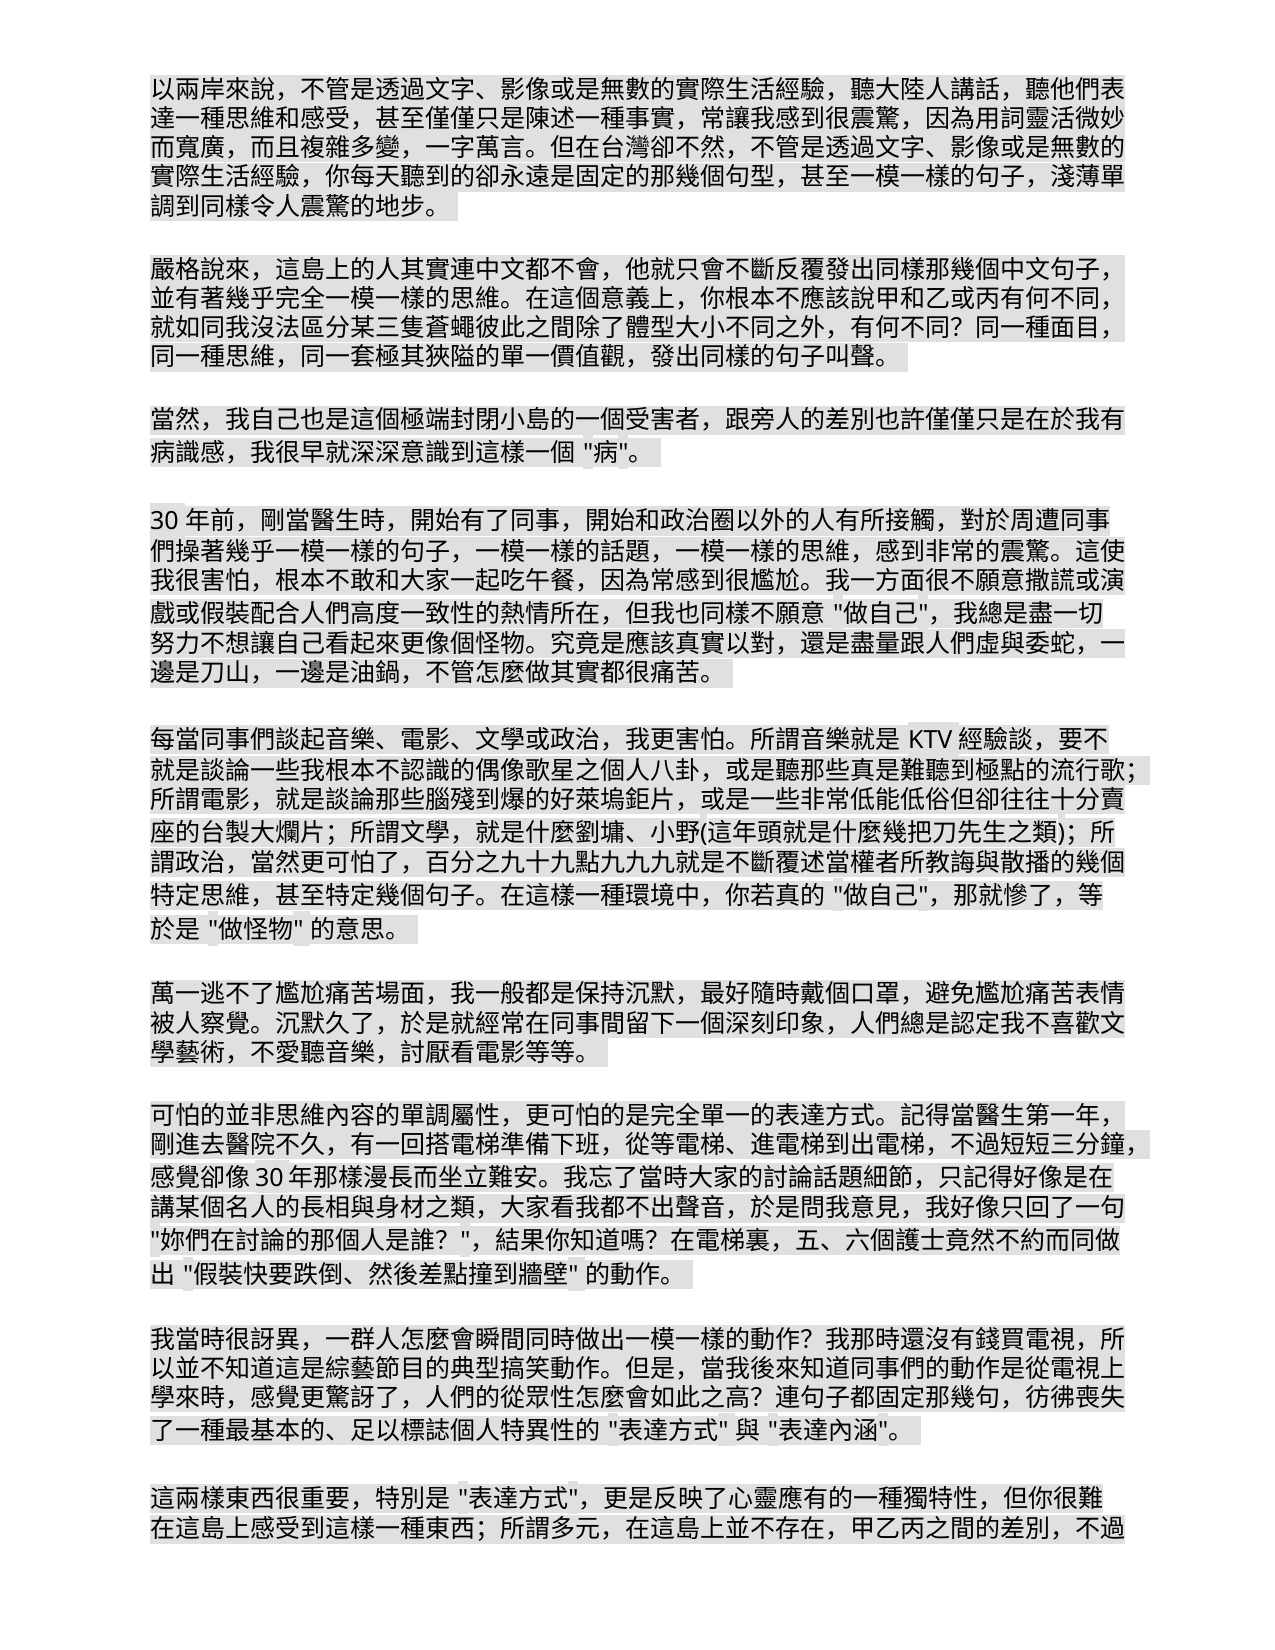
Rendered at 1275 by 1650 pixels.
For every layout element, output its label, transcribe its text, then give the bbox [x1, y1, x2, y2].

text 謝謝小余，有人推薦我用 "安博"，但我還沒買來試。這類東西很重要，算是一種大腦養份與心靈藥方。特別是在一個像台灣這樣的極端封閉社會裏，不想讓自己以及下一代變成腦殘的，就得自救才行。不光自救，也得救人，畢竟你不可能期待能夠有多少年輕一代的人能夠聰慧、強悍到足以超脫這樣一種毫無下限的(刻意)愚化環境。 這當然不是說台灣不存在專業性，而是說專業是一種極其狹隘的 "技術性" 知識，甚至是技藝性，用不上多少腦子(例如醫生、護士)；專業 "本身" 稱不上一種教育，就比方說你也許很會修理汽車，或是很會開藥，很會開刀，很會開飛機，或是很懂得化學等等，但這對你的腦子和心靈能有什麼作用呢？微乎其微。但人們卻往往因自身之某種專業性，或是因為自己經常出國旅遊，進而誤以為自己是個受過良好教育者並足以理解種種人事物，但事實上卻很可能是一群缺乏適當教育與文化刺激的草包。 在台灣，不管是念人文或念理工，不管學經歷高低，不管有沒有留過洋，喝過洋墨水，其實都很可能淪為這樣一種草包；從小到大，精神上或文化上每天無時無刻吃一大堆百害無一利的垃圾食物長大。 我想講的這種現象，因其微妙而難以描述。但這現象在這島上卻極其普遍，因其極端普遍，所以也就更加難以取得共鳴。比方說，你說柯文哲事實上就是個識字的 "文盲"，是個大草包，你覺得幾個人會同意你的說法？少之又少，而他自己當然更不會同意，甚且自我滿意度破表。 今天，如果我們是要描述某種可以量化或肉眼可見的東西，比方說某種犯罪率，很容易就能描述清楚，但是文化現象卻不是這樣一種東西，就如同你要說明升學率很容易，但要描繪升學主義卻很難。 以兩岸來說，不管是透過文字、影像或是無數的實際生活經驗，聽大陸人講話，聽他們表達一種思維和感受，甚至僅僅只是陳述一種事實，常讓我感到很震驚，因為用詞靈活微妙而寬廣，而且複雜多變，一字萬言。但在台灣卻不然，不管是透過文字、影像或是無數的實際生活經驗，你每天聽到的卻永遠是固定的那幾個句型，甚至一模一樣的句子，淺薄單調到同樣令人震驚的地步。 嚴格說來，這島上的人其實連中文都不會，他就只會不斷反覆發出同樣那幾個中文句子，並有著幾乎完全一模一樣的思維。在這個意義上，你根本不應該說甲和乙或丙有何不同，就如同我沒法區分某三隻蒼蠅彼此之間除了體型大小不同之外，有何不同？同一種面目，同一種思維，同一套極其狹隘的單一價值觀，發出同樣的句子叫聲。 當然，我自己也是這個極端封閉小島的一個受害者，跟旁人的差別也許僅僅只是在於我有病識感，我很早就深深意識到這樣一個 "病"。 30 年前，剛當醫生時，開始有了同事，開始和政治圈以外的人有所接觸，對於周遭同事們操著幾乎一模一樣的句子，一模一樣的話題，一模一樣的思維，感到非常的震驚。這使我很害怕，根本不敢和大家一起吃午餐，因為常感到很尷尬。我一方面很不願意撒謊或演戲或假裝配合人們高度一致性的熱情所在，但我也同樣不願意 "做自己"，我總是盡一切努力不想讓自己看起來更像個怪物。究竟是應該真實以對，還是盡量跟人們虛與委蛇，一邊是刀山，一邊是油鍋，不管怎麼做其實都很痛苦。 每當同事們談起音樂、電影、文學或政治，我更害怕。所謂音樂就是 KTV 經驗談，要不就是談論一些我根本不認識的偶像歌星之個人八卦，或是聽那些真是難聽到極點的流行歌；所謂電影，就是談論那些腦殘到爆的好萊塢鉅片，或是一些非常低能低俗但卻往往十分賣座的台製大爛片；所謂文學，就是什麼劉墉、小野(這年頭就是什麼幾把刀先生之類)；所謂政治，當然更可怕了，百分之九十九點九九九就是不斷覆述當權者所教誨與散播的幾個特定思維，甚至特定幾個句子。在這樣一種環境中，你若真的 "做自己"，那就慘了，等於是 "做怪物" 的意思。 萬一逃不了尷尬痛苦場面，我一般都是保持沉默，最好隨時戴個口罩，避免尷尬痛苦表情被人察覺。沉默久了，於是就經常在同事間留下一個深刻印象，人們總是認定我不喜歡文學藝術，不愛聽音樂，討厭看電影等等。 可怕的並非思維內容的單調屬性，更可怕的是完全單一的表達方式。記得當醫生第一年，剛進去醫院不久，有一回搭電梯準備下班，從等電梯、進電梯到出電梯，不過短短三分鐘，感覺卻像30年那樣漫長而坐立難安。我忘了當時大家的討論話題細節，只記得好像是在講某個名人的長相與身材之類，大家看我都不出聲音，於是問我意見，我好像只回了一句 "妳們在討論的那個人是誰？"，結果你知道嗎？在電梯裏，五、六個護士竟然不約而同做出 "假裝快要跌倒、然後差點撞到牆壁" 的動作。 我當時很訝異，一群人怎麼會瞬間同時做出一模一樣的動作？我那時還沒有錢買電視，所以並不知道這是綜藝節目的典型搞笑動作。但是，當我後來知道同事們的動作是從電視上學來時，感覺更驚訝了，人們的從眾性怎麼會如此之高？連句子都固定那幾句，彷彿喪失了一種最基本的、足以標誌個人特異性的 "表達方式" 與 "表達內涵"。 這兩樣東西很重要，特別是 "表達方式"，更是反映了心靈應有的一種獨特性，但你很難在這島上感受到這樣一種東西；所謂多元，在這島上並不存在，甲乙丙之間的差別，不過就是履歷表上那些事實上無足輕重的 "資料"，除此之外，並無差異，同質性高到連講出來的句子都一模一樣，永遠就是那幾句。許多時候，打開台灣的電視，不管什麼節目，光是用聽的都覺得痛苦到極點，難道使用一點別的句子有那麼難嗎？ 我很喜歡看鳳凰衛視的各種訪談或人物介紹，比方說名人面對面，比方說冷暖人生，比方說風雲對話，比方說風範大國民，比方說鏘鏘三人行等等等，似乎再怎麼冷門的人事物都能說得極為生動，令人讚嘆。但是，台灣的類似節目，比方說一些名人訪談，或是介紹什麼有碗糕夢想碗糕愛心的人事物之類，主持人或訪問者將要說些什麼句子，將要問些什麼問題等等，我絕對可以事先預料，因為永遠就是那幾個句子幾個說法。 很不可思議的是，這樣一個極端罕見的封閉小島，卻居然總是以 "開放與多元" 自我標榜，進而輕視對岸，說大陸沒文化，沒個性，沒創意，沒自由。 [150, 75, 1125, 1544]
